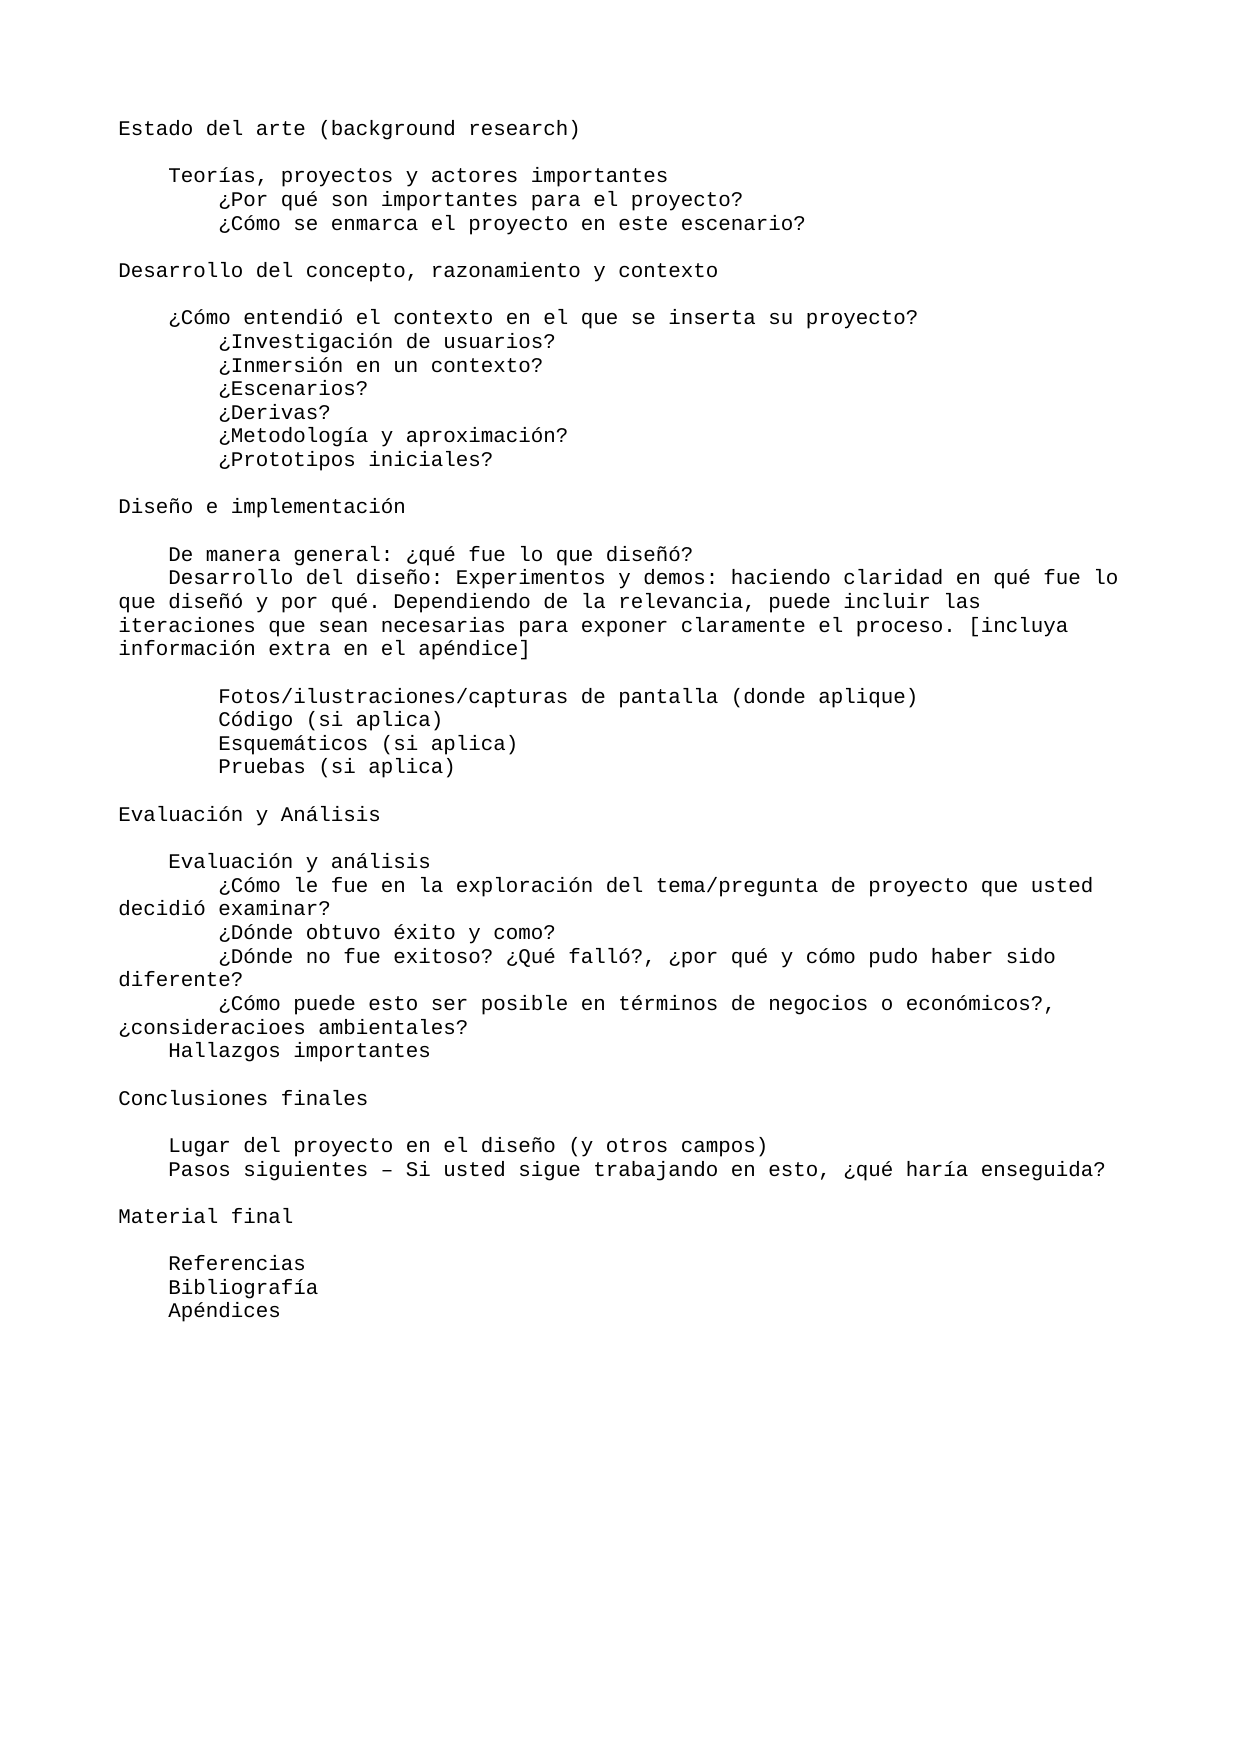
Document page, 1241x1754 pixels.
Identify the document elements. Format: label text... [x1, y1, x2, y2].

text Estado del arte (background research) [118, 118, 1122, 142]
text Fotos/ilustraciones/capturas de pantalla (donde aplique) [118, 686, 1122, 709]
text Bibliografía [118, 1277, 1122, 1300]
text ¿Prototipos iniciales? [118, 449, 1122, 473]
text ¿Cómo entendió el contexto en el que se inserta su proyecto? [118, 307, 1122, 331]
text ¿Escenarios? [118, 378, 1122, 402]
text Conclusiones finales [118, 1088, 1122, 1111]
text ¿Por qué son importantes para el proyecto? [118, 189, 1122, 213]
text ¿Inmersión en un contexto? [118, 354, 1122, 378]
text ¿Derivas? [118, 402, 1122, 426]
text Referencias [118, 1253, 1122, 1277]
text Pruebas (si aplica) [118, 757, 1122, 780]
text Apéndices [118, 1300, 1122, 1324]
text Pasos siguientes – Si usted sigue trabajando en esto, ¿qué haría enseguida? [118, 1158, 1122, 1182]
text Teorías, proyectos y actores importantes [118, 165, 1122, 189]
text Diseño e implementación [118, 496, 1122, 520]
text ¿Investigación de usuarios? [118, 331, 1122, 354]
text ¿Metodología y aproximación? [118, 426, 1122, 449]
text ¿Dónde obtuvo éxito y como? [118, 922, 1122, 946]
text Esquemáticos (si aplica) [118, 733, 1122, 757]
text Hallazgos importantes [118, 1040, 1122, 1064]
text Desarrollo del concepto, razonamiento y contexto [118, 260, 1122, 284]
text ¿Cómo puede esto ser posible en términos de negocios o económicos?, ¿consideracioes ambientales? [118, 993, 1122, 1040]
text De manera general: ¿qué fue lo que diseñó? [118, 544, 1122, 567]
text Desarrollo del diseño: Experimentos y demos: haciendo claridad en qué fue lo que diseñó y por qué. Dependiendo de la relevancia, puede incluir las iteraciones que sean necesarias para exponer claramente el proceso. [incluya información extra en el apéndice] [118, 567, 1122, 662]
text Evaluación y Análisis [118, 804, 1122, 827]
text Lugar del proyecto en el diseño (y otros campos) [118, 1135, 1122, 1158]
text Material final [118, 1206, 1122, 1229]
text Evaluación y análisis [118, 851, 1122, 875]
text ¿Cómo le fue en la exploración del tema/pregunta de proyecto que usted decidió examinar? [118, 875, 1122, 922]
text ¿Dónde no fue exitoso? ¿Qué falló?, ¿por qué y cómo pudo haber sido diferente? [118, 946, 1122, 993]
text ¿Cómo se enmarca el proyecto en este escenario? [118, 213, 1122, 236]
text Código (si aplica) [118, 709, 1122, 733]
